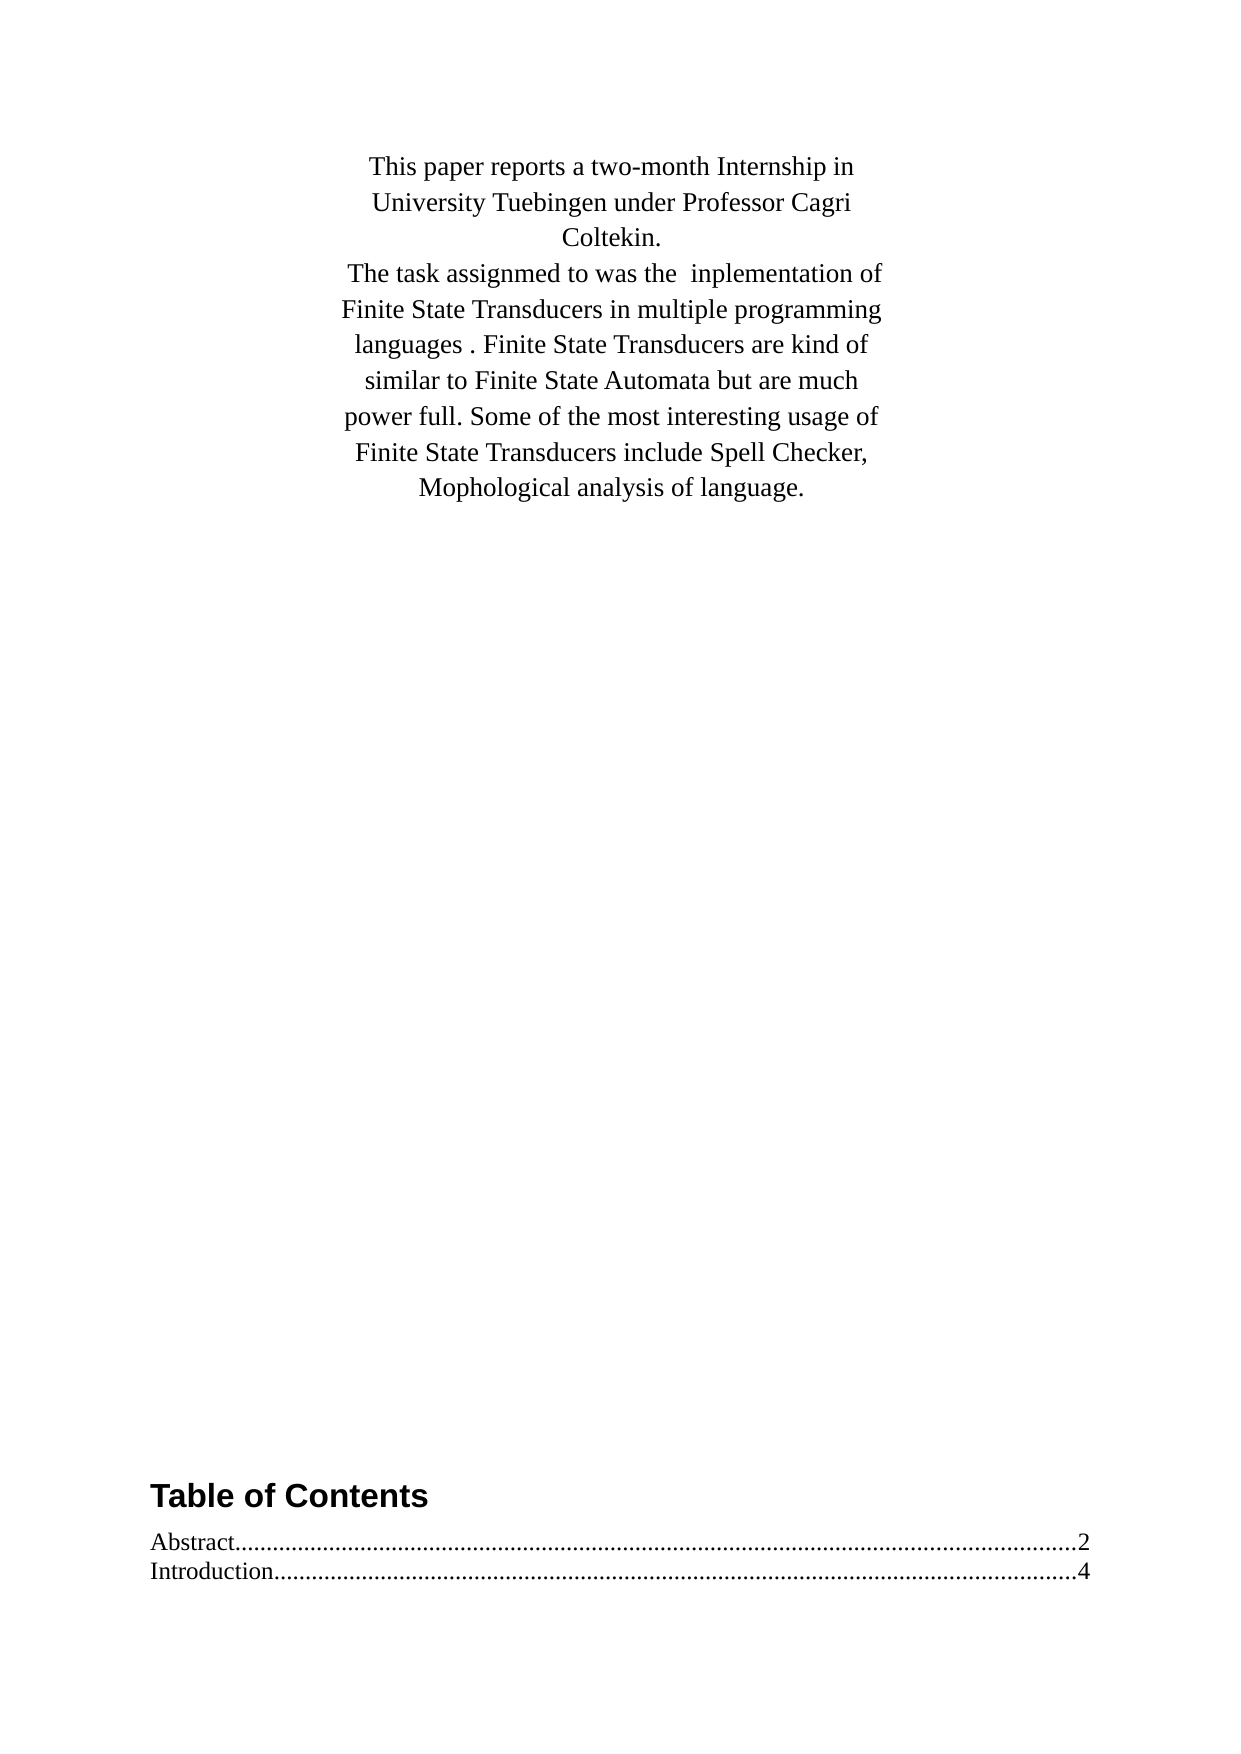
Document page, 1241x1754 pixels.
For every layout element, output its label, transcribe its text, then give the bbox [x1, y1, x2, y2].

text This paper reports a two-month Internship in University Tuebingen under Professor Cagri Coltekin. [339, 150, 884, 253]
text Abstract 2 [150, 1527, 1090, 1556]
text Introduction 4 [150, 1556, 1090, 1585]
text The task assignmed to was the inplementation of Finite State Transducers in multiple programming languages . Finite State Transducers are kind of similar to Finite State Automata but are much power full. Some of the most interesting usage of Finite State Transducers include Spell Checker, Mophological analysis of language. [339, 257, 884, 503]
subtitle Table of Contents [150, 1476, 1090, 1515]
